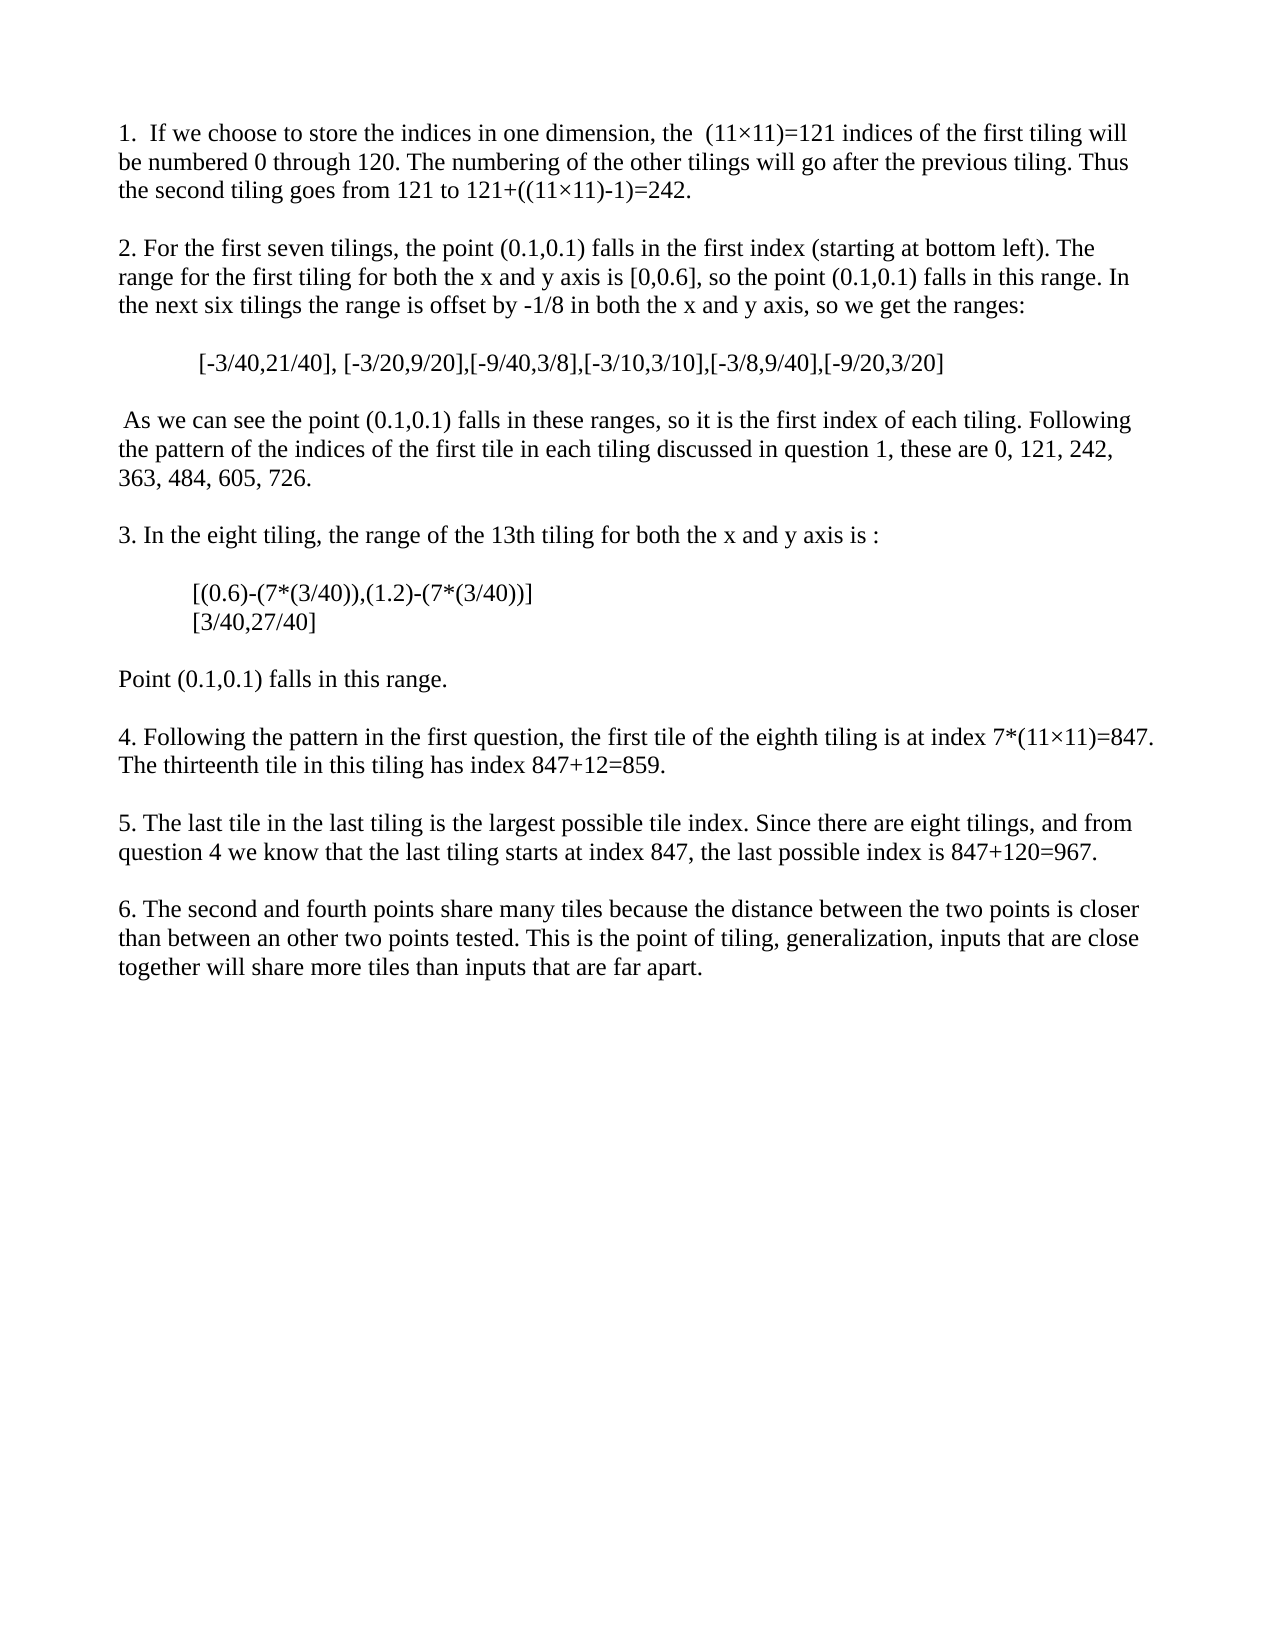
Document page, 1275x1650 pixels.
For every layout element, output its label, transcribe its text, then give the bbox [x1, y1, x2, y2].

text [(0.6)-(7*(3/40)),(1.2)-(7*(3/40))] [118, 578, 1157, 607]
text 3. In the eight tiling, the range of the 13th tiling for both the x and y axis is : [118, 521, 1157, 549]
text As we can see the point (0.1,0.1) falls in these ranges, so it is the first index of each tiling. Following the pattern of the indices of the first tile in each tiling discussed in question 1, these are 0, 121, 242, 363, 484, 605, 726. [118, 406, 1157, 492]
text [3/40,27/40] [118, 607, 1157, 636]
text 4. Following the pattern in the first question, the first tile of the eighth tiling is at index 7*(11×11)=847. The thirteenth tile in this tiling has index 847+12=859. [118, 722, 1157, 779]
text Point (0.1,0.1) falls in this range. [118, 664, 1157, 693]
text 1. If we choose to store the indices in one dimension, the (11×11)=121 indices of the first tiling will be numbered 0 through 120. The numbering of the other tilings will go after the previous tiling. Thus the second tiling goes from 121 to 121+((11×11)-1)=242. [118, 118, 1157, 204]
text [-3/40,21/40], [-3/20,9/20],[-9/40,3/8],[-3/10,3/10],[-3/8,9/40],[-9/20,3/20] [118, 348, 1157, 377]
text 5. The last tile in the last tiling is the largest possible tile index. Since there are eight tilings, and from question 4 we know that the last tiling starts at index 847, the last possible index is 847+120=967. [118, 808, 1157, 866]
text 2. For the first seven tilings, the point (0.1,0.1) falls in the first index (starting at bottom left). The range for the first tiling for both the x and y axis is [0,0.6], so the point (0.1,0.1) falls in this range. In the next six tilings the range is offset by -1/8 in both the x and y axis, so we get the ranges: [118, 233, 1157, 319]
text 6. The second and fourth points share many tiles because the distance between the two points is closer than between an other two points tested. This is the point of tiling, generalization, inputs that are close together will share more tiles than inputs that are far apart. [118, 894, 1157, 981]
